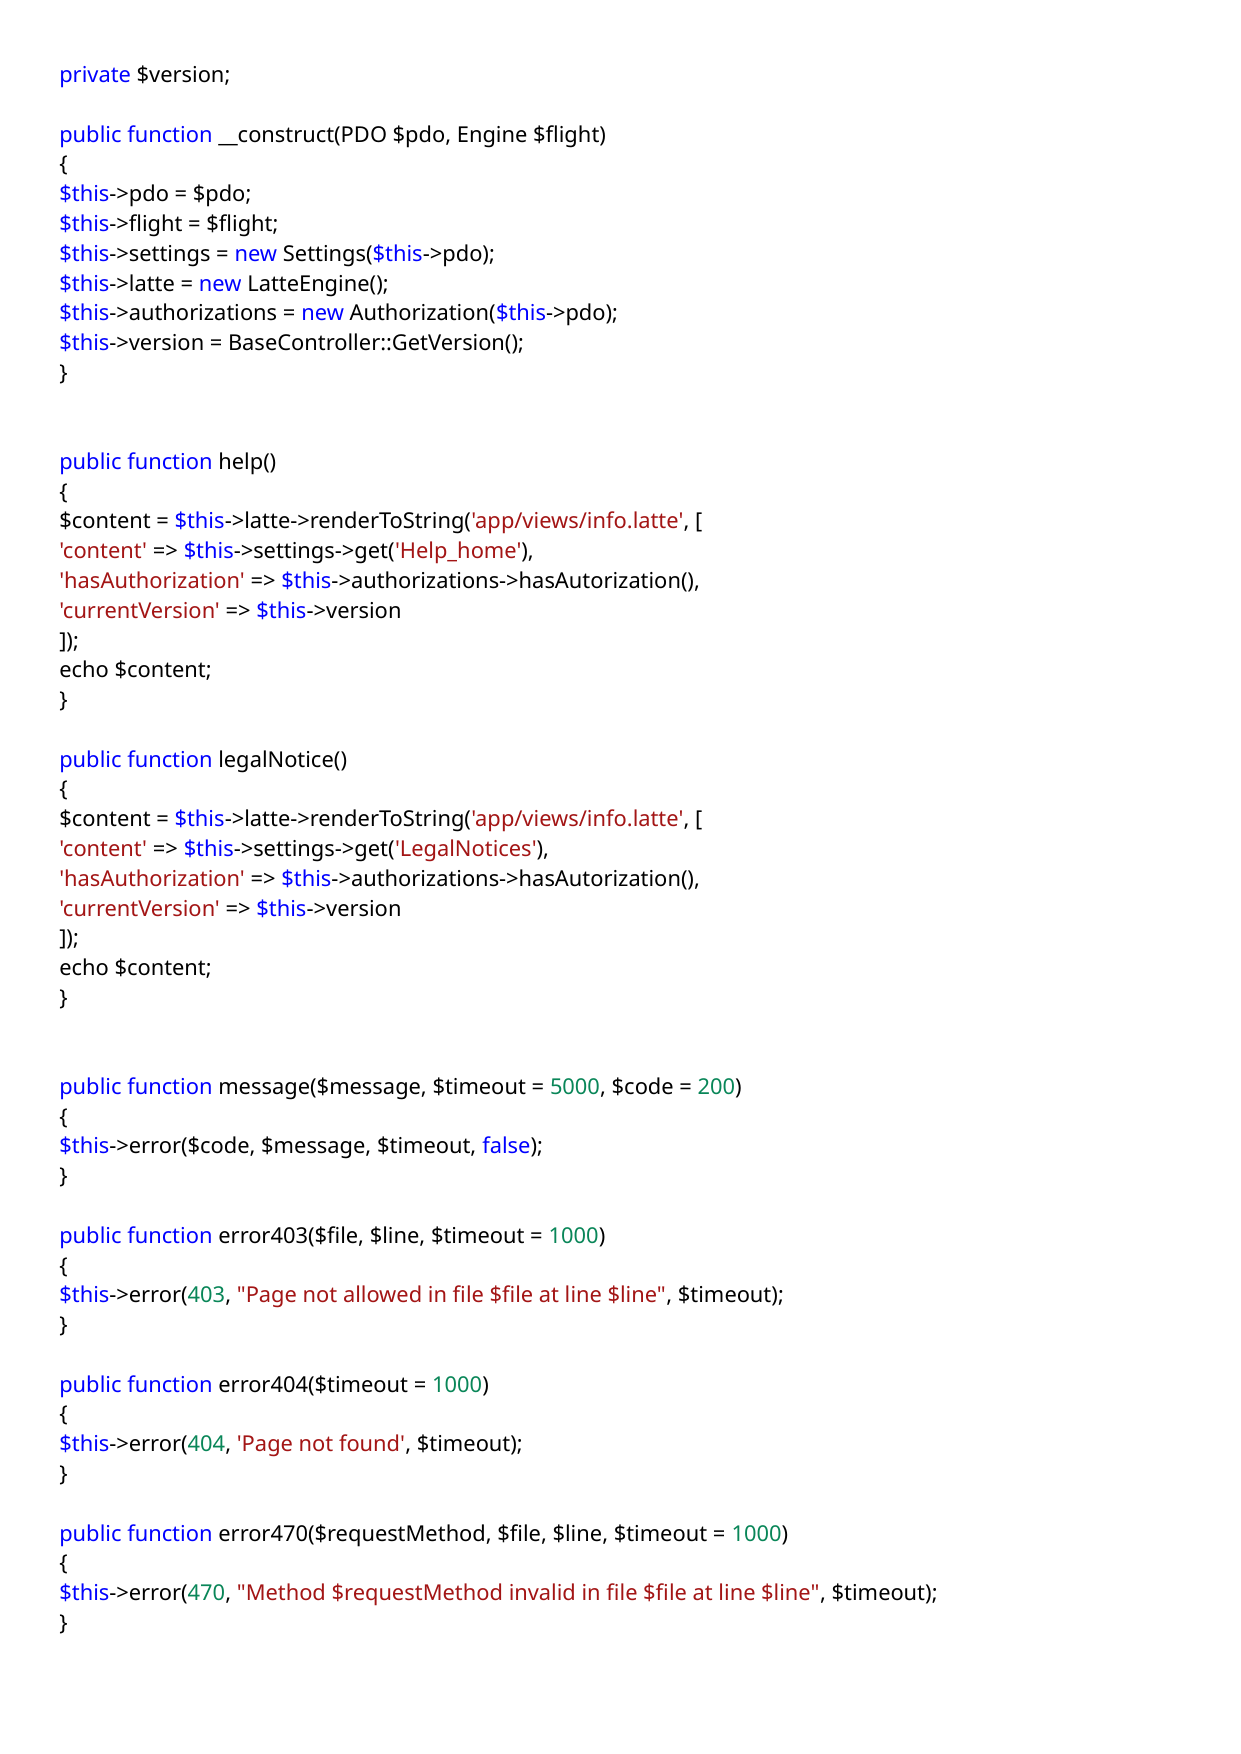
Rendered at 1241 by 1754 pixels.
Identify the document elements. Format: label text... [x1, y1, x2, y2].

text { [59, 1547, 1181, 1577]
text $this->error(403, "Page not allowed in file $file at line $line", $timeout); [59, 1279, 1181, 1309]
text public function error470($requestMethod, $file, $line, $timeout = 1000) [59, 1517, 1181, 1547]
text { [59, 773, 1181, 803]
text public function legalNotice() [59, 744, 1181, 773]
text } [59, 1309, 1181, 1339]
text } [59, 357, 1181, 387]
text $this->authorizations = new Authorization($this->pdo); [59, 297, 1181, 327]
text { [59, 1398, 1181, 1428]
text $this->error($code, $message, $timeout, false); [59, 1131, 1181, 1160]
text $this->error(404, 'Page not found', $timeout); [59, 1428, 1181, 1458]
text public function __construct(PDO $pdo, Engine $flight) [59, 118, 1181, 148]
text { [59, 148, 1181, 178]
text echo $content; [59, 654, 1181, 684]
text } [59, 982, 1181, 1012]
text 'hasAuthorization' => $this->authorizations->hasAutorization(), [59, 863, 1181, 893]
text $content = $this->latte->renderToString('app/views/info.latte', [ [59, 505, 1181, 535]
text public function error403($file, $line, $timeout = 1000) [59, 1220, 1181, 1249]
text ]); [59, 624, 1181, 654]
text } [59, 1458, 1181, 1488]
text 'currentVersion' => $this->version [59, 595, 1181, 624]
text public function message($message, $timeout = 5000, $code = 200) [59, 1071, 1181, 1101]
text public function help() [59, 446, 1181, 476]
text $this->latte = new LatteEngine(); [59, 267, 1181, 297]
text } [59, 1160, 1181, 1190]
text 'content' => $this->settings->get('Help_home'), [59, 535, 1181, 565]
text $this->pdo = $pdo; [59, 178, 1181, 208]
text $this->flight = $flight; [59, 208, 1181, 238]
text public function error404($timeout = 1000) [59, 1369, 1181, 1398]
text echo $content; [59, 952, 1181, 982]
text } [59, 1607, 1181, 1637]
text $this->settings = new Settings($this->pdo); [59, 238, 1181, 267]
text $content = $this->latte->renderToString('app/views/info.latte', [ [59, 803, 1181, 833]
text { [59, 476, 1181, 505]
text ]); [59, 922, 1181, 952]
text } [59, 684, 1181, 714]
text 'hasAuthorization' => $this->authorizations->hasAutorization(), [59, 565, 1181, 595]
text 'currentVersion' => $this->version [59, 893, 1181, 922]
text private $version; [59, 59, 1181, 89]
text { [59, 1101, 1181, 1131]
text 'content' => $this->settings->get('LegalNotices'), [59, 833, 1181, 863]
text $this->error(470, "Method $requestMethod invalid in file $file at line $line", $timeout); [59, 1577, 1181, 1607]
text $this->version = BaseController::GetVersion(); [59, 327, 1181, 357]
text { [59, 1249, 1181, 1279]
